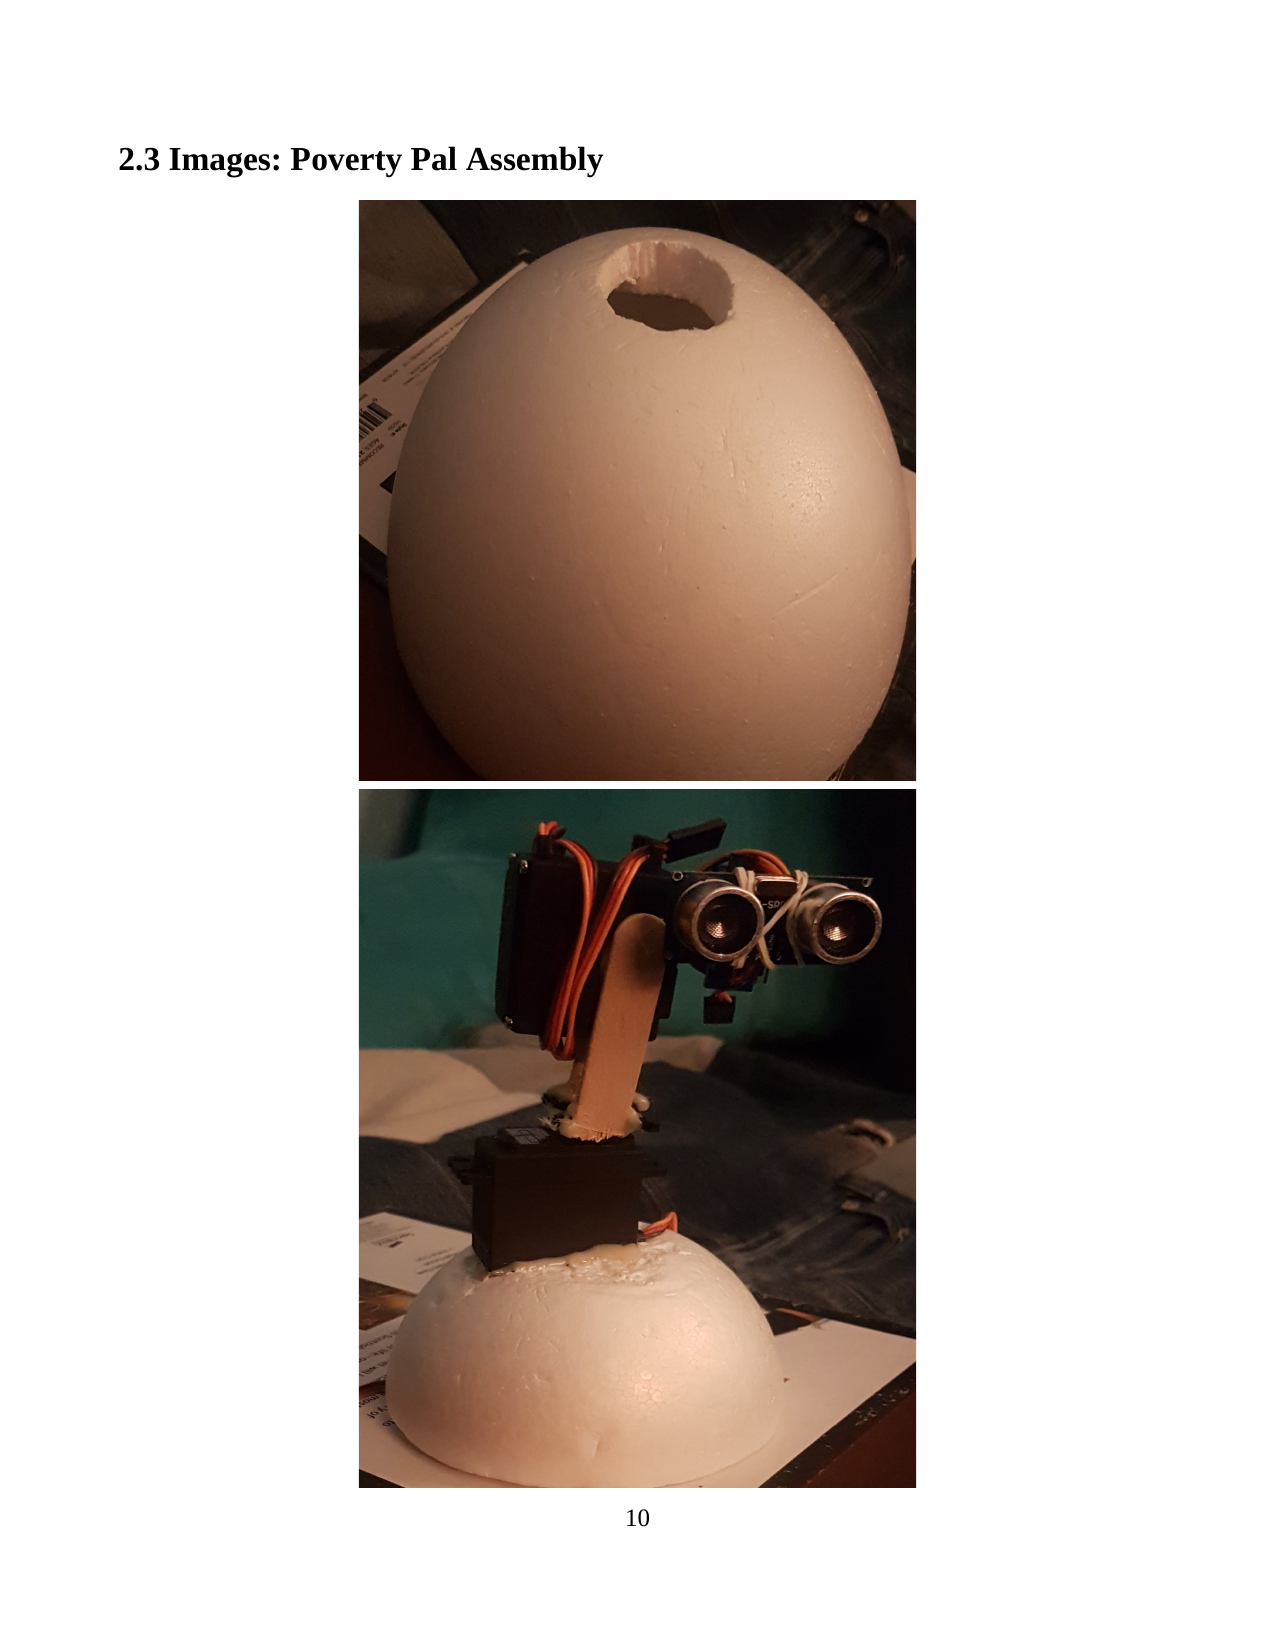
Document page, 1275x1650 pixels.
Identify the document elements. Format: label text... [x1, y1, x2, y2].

picture [358, 200, 917, 781]
picture [358, 789, 917, 1488]
subtitle 2.3 Images: Poverty Pal Assembly [118, 139, 1157, 178]
